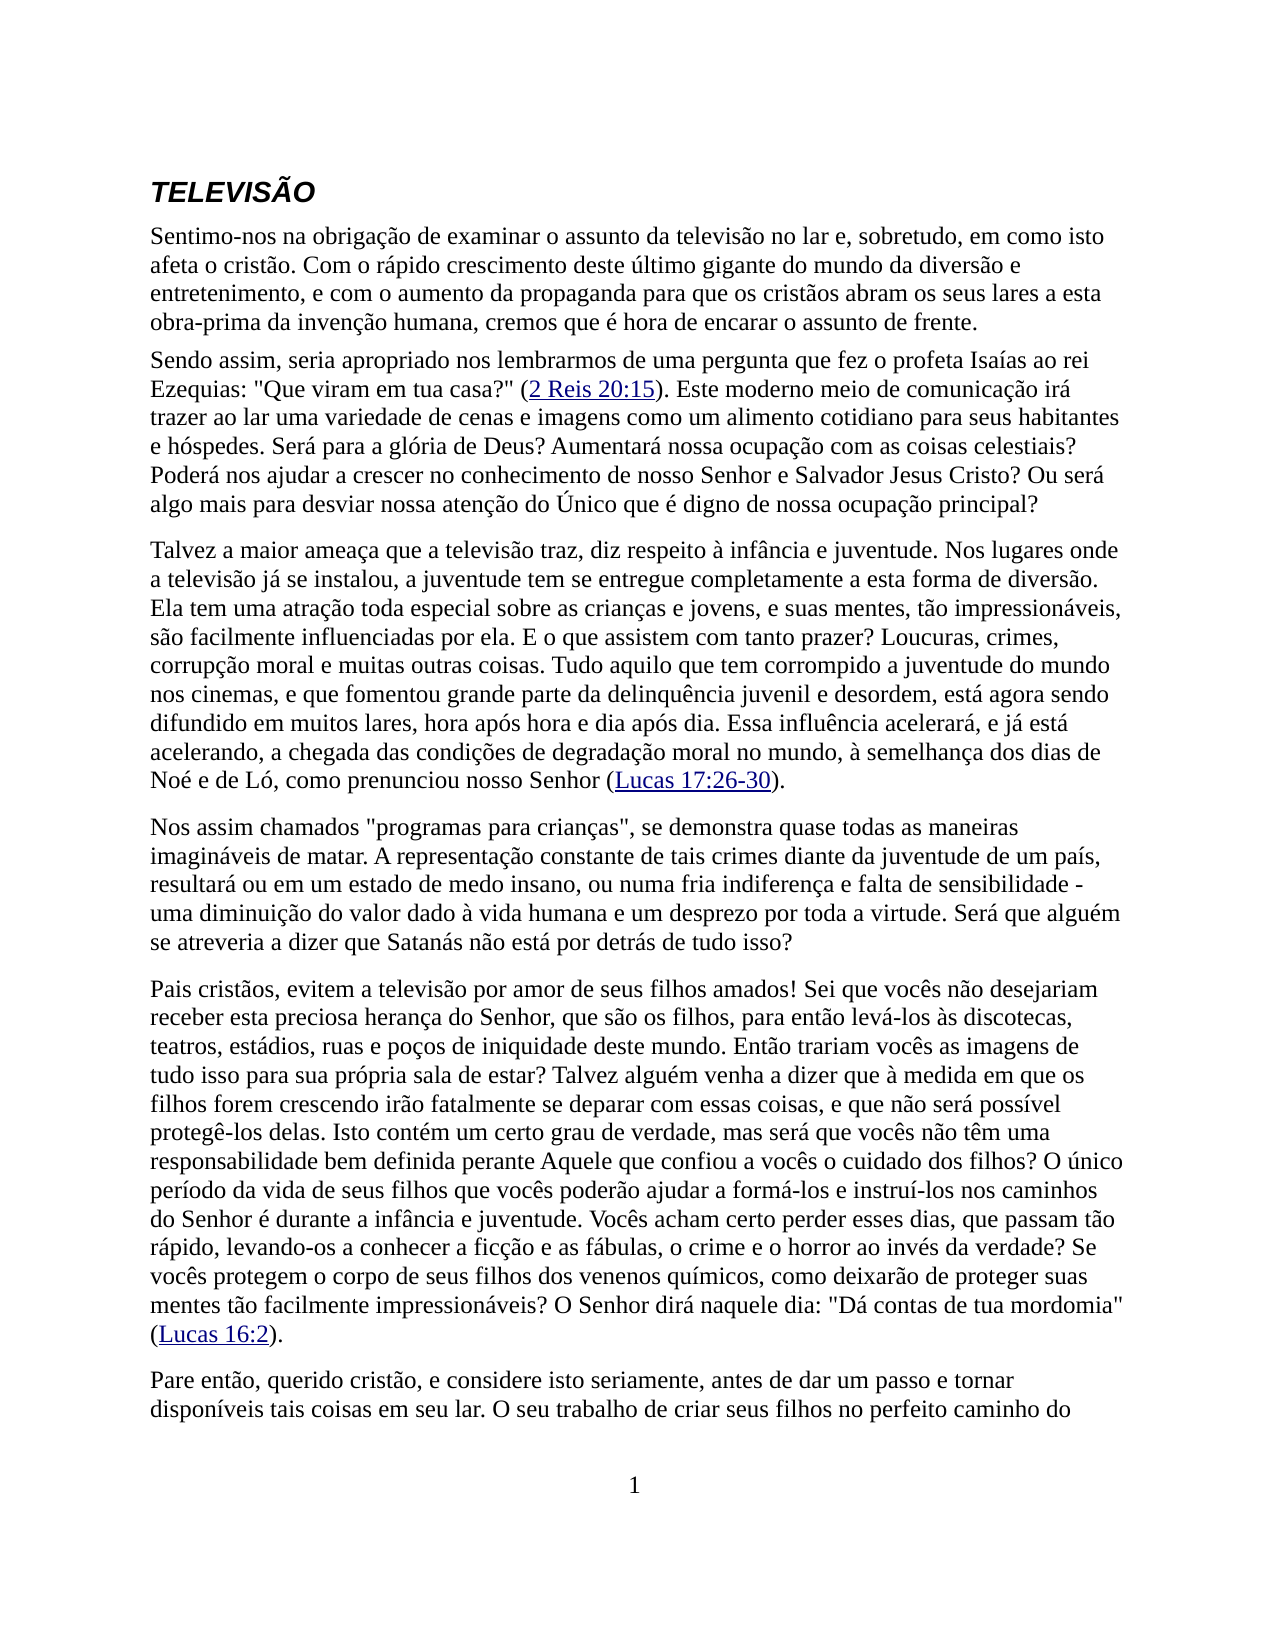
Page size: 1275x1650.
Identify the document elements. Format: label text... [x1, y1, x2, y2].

text Pare então, querido cristão, e considere isto seriamente, antes de dar um passo e tornar disponíveis tais coisas em seu lar. O seu trabalho de criar seus filhos no perfeito caminho do [150, 1365, 1125, 1423]
text Sendo assim, seria apropriado nos lembrarmos de uma pergunta que fez o profeta Isaías ao rei Ezequias: "Que viram em tua casa?" (2 Reis 20:15). Este moderno meio de comunicação irá trazer ao lar uma variedade de cenas e imagens como um alimento cotidiano para seus habitantes e hóspedes. Será para a glória de Deus? Aumentará nossa ocupação com as coisas celestiais? Poderá nos ajudar a crescer no conhecimento de nosso Senhor e Salvador Jesus Cristo? Ou será algo mais para desviar nossa atenção do Único que é digno de nossa ocupação principal? [150, 345, 1125, 517]
text Sentimo-nos na obrigação de examinar o assunto da televisão no lar e, sobretudo, em como isto afeta o cristão. Com o rápido crescimento deste último gigante do mundo da diversão e entretenimento, e com o aumento da propaganda para que os cristãos abram os seus lares a esta obra-prima da invenção humana, cremos que é hora de encarar o assunto de frente. [150, 221, 1125, 336]
text Nos assim chamados "programas para crianças", se demonstra quase todas as maneiras imagináveis de matar. A representação constante de tais crimes diante da juventude de um país, resultará ou em um estado de medo insano, ou numa fria indiferença e falta de sensibilidade - uma diminuição do valor dado à vida humana e um desprezo por toda a virtude. Será que alguém se atreveria a dizer que Satanás não está por detrás de tudo isso? [150, 812, 1125, 956]
subtitle TELEVISÃO [150, 175, 1125, 208]
text Talvez a maior ameaça que a televisão traz, diz respeito à infância e juventude. Nos lugares onde a televisão já se instalou, a juventude tem se entregue completamente a esta forma de diversão. Ela tem uma atração toda especial sobre as crianças e jovens, e suas mentes, tão impressionáveis, são facilmente influenciadas por ela. E o que assistem com tanto prazer? Loucuras, crimes, corrupção moral e muitas outras coisas. Tudo aquilo que tem corrompido a juventude do mundo nos cinemas, e que fomentou grande parte da delinquência juvenil e desordem, está agora sendo difundido em muitos lares, hora após hora e dia após dia. Essa influência acelerará, e já está acelerando, a chegada das condições de degradação moral no mundo, à semelhança dos dias de Noé e de Ló, como prenunciou nosso Senhor (Lucas 17:26-30). [150, 535, 1125, 794]
text Pais cristãos, evitem a televisão por amor de seus filhos amados! Sei que vocês não desejariam receber esta preciosa herança do Senhor, que são os filhos, para então levá-los às discotecas, teatros, estádios, ruas e poços de iniquidade deste mundo. Então trariam vocês as imagens de tudo isso para sua própria sala de estar? Talvez alguém venha a dizer que à medida em que os filhos forem crescendo irão fatalmente se deparar com essas coisas, e que não será possível protegê-los delas. Isto contém um certo grau de verdade, mas será que vocês não têm uma responsabilidade bem definida perante Aquele que confiou a vocês o cuidado dos filhos? O único período da vida de seus filhos que vocês poderão ajudar a formá-los e instruí-los nos caminhos do Senhor é durante a infância e juventude. Vocês acham certo perder esses dias, que passam tão rápido, levando-os a conhecer a ficção e as fábulas, o crime e o horror ao invés da verdade? Se vocês protegem o corpo de seus filhos dos venenos químicos, como deixarão de proteger suas mentes tão facilmente impressionáveis? O Senhor dirá naquele dia: "Dá contas de tua mordomia" (Lucas 16:2). [150, 974, 1125, 1347]
